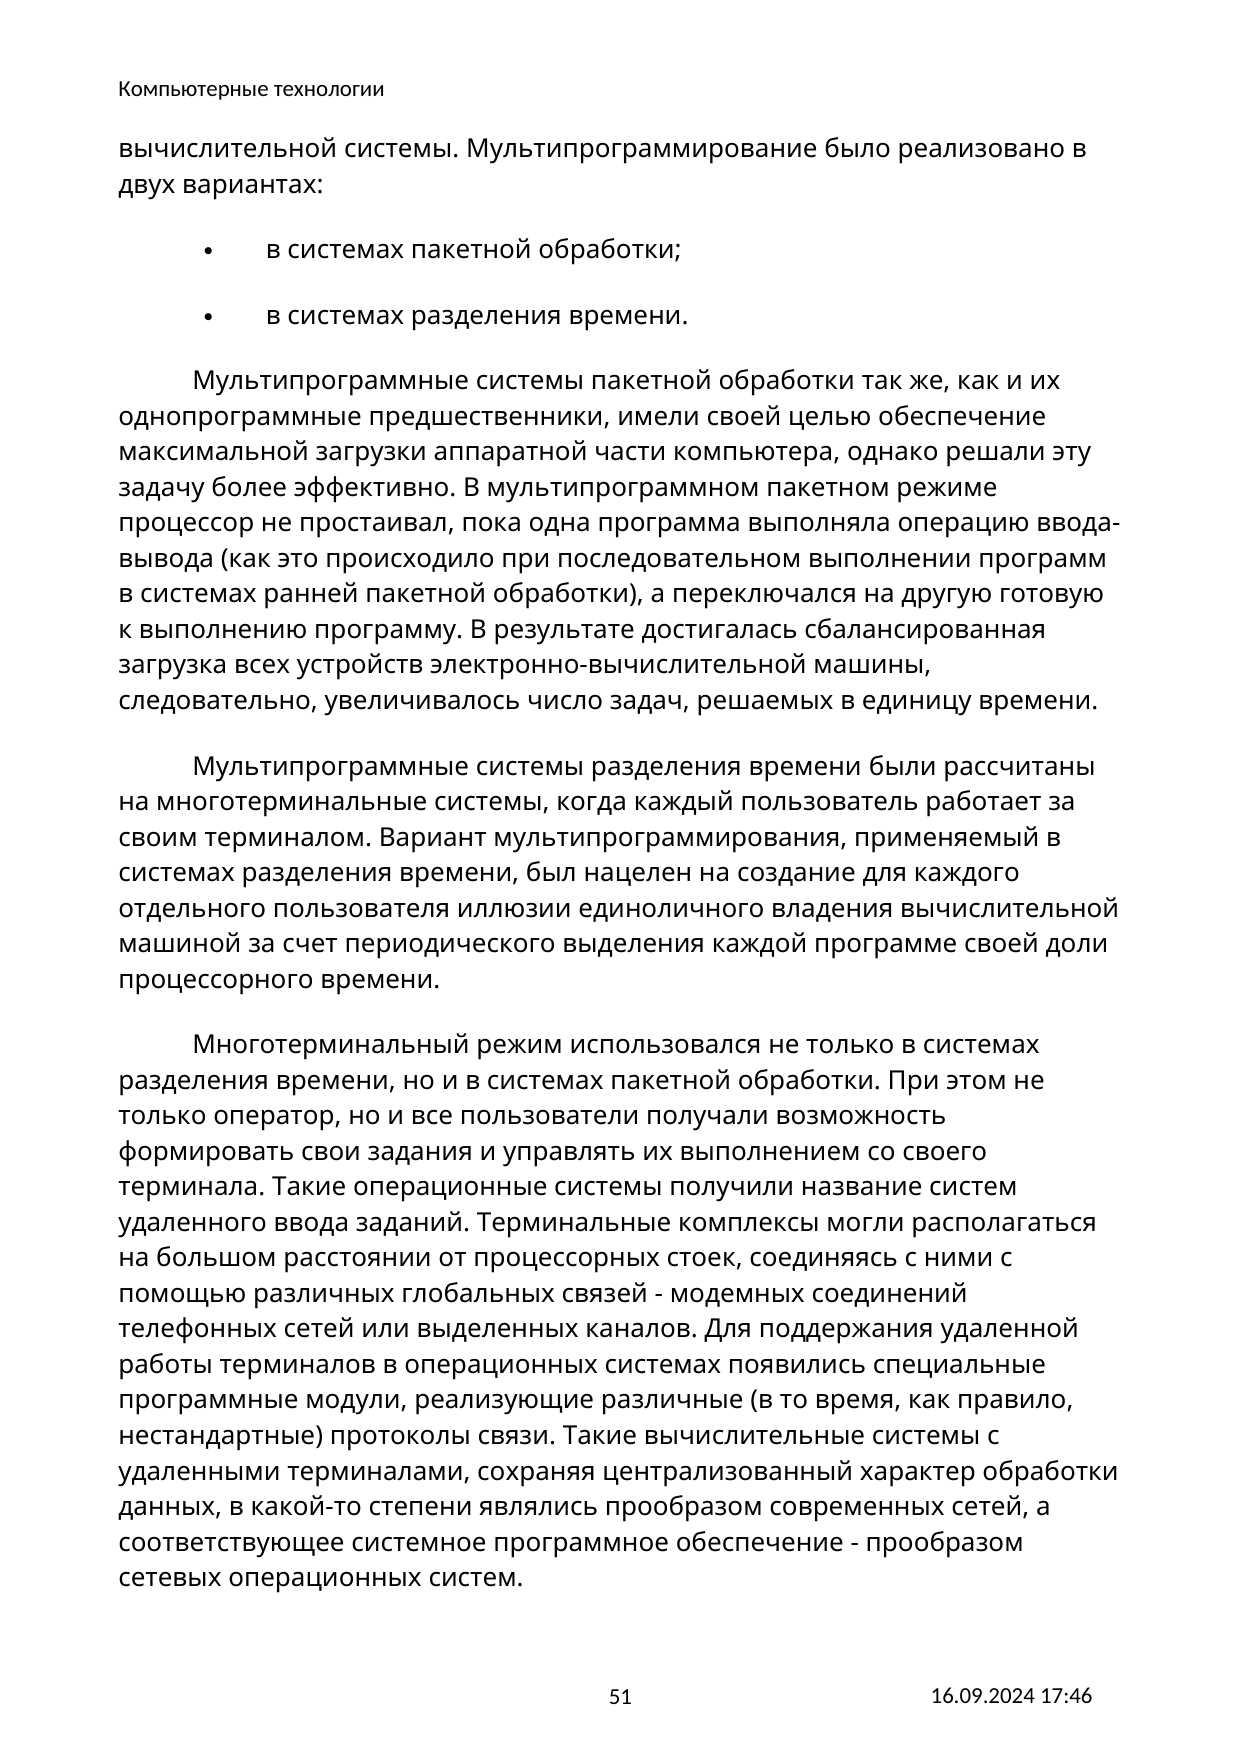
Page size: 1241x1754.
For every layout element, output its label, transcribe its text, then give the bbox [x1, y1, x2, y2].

text Многотерминальный режим использовался не только в системах разделения времени, но и в системах пакетной обработки. При этом не только оператор, но и все пользователи получали возможность формировать свои задания и управлять их выполнением со своего терминала. Такие операционные системы получили название систем удаленного ввода заданий. Терминальные комплексы могли располагаться на большом расстоянии от процессорных стоек, соединяясь с ними с помощью различных глобальных связей - модемных соединений телефонных сетей или выделенных каналов. Для поддержания удаленной работы терминалов в операционных системах появились специальные программные модули, реализующие различные (в то время, как правило, нестандартные) протоколы связи. Такие вычислительные системы с удаленными терминалами, сохраняя централизованный характер обработки данных, в какой-то степени являлись прообразом современных сетей, а соответствующее системное программное обеспечение - прообразом сетевых операционных систем. [118, 1026, 1122, 1594]
text Мультипрограммные системы пакетной обработки так же, как и их однопрограммные предшественники, имели своей целью обеспечение максимальной загрузки аппаратной части компьютера, однако решали эту задачу более эффективно. В мультипрограммном пакетном режиме процессор не простаивал, пока одна программа выполняла операцию ввода-вывода (как это происходило при последовательном выполнении программ в системах ранней пакетной обработки), а переключался на другую готовую к выполнению программу. В результате достигалась сбалансированная загрузка всех устройств электронно-вычислительной машины, следовательно, увеличивалось число задач, решаемых в единицу времени. [118, 362, 1122, 717]
text Мультипрограммные системы разделения времени были рассчитаны на многотерминальные системы, когда каждый пользователь работает за своим терминалом. Вариант мультипрограммирования, применяемый в системах разделения времени, был нацелен на создание для каждого отдельного пользователя иллюзии единоличного владения вычислительной машиной за счет периодического выделения каждой программе своей доли процессорного времени. [118, 747, 1122, 996]
text вычислительной системы. Мультипрограммирование было реализовано в двух вариантах: [118, 130, 1122, 201]
list в системах разделения времени. [131, 296, 1122, 332]
list в системах пакетной обработки; [131, 231, 1122, 266]
